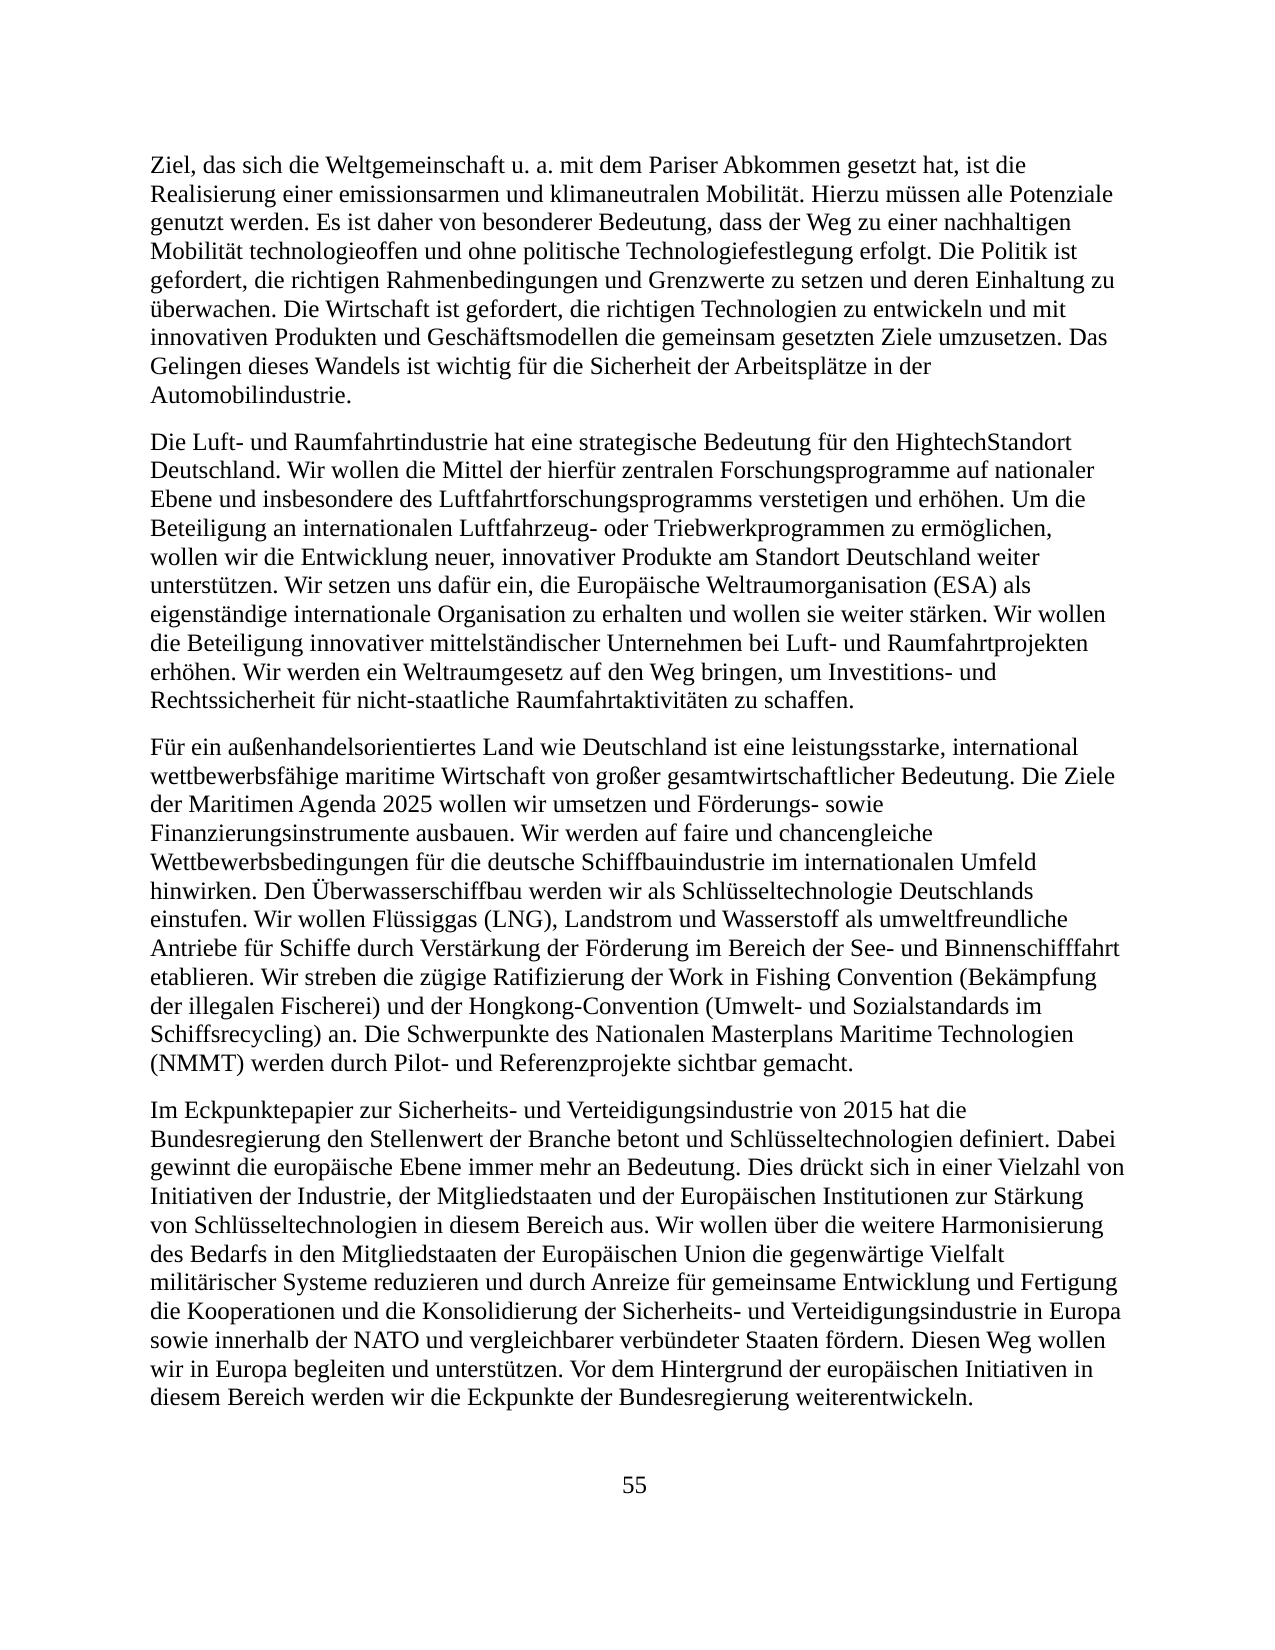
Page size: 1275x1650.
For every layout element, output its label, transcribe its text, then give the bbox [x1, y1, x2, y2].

text Ziel, das sich die Weltgemeinschaft u. a. mit dem Pariser Abkommen gesetzt hat, ist die Realisierung einer emissionsarmen und klimaneutralen Mobilität. Hierzu müssen alle Potenziale genutzt werden. Es ist daher von besonderer Bedeutung, dass der Weg zu einer nachhaltigen Mobilität technologieoffen und ohne politische Technologiefestlegung erfolgt. Die Politik ist gefordert, die richtigen Rahmenbedingungen und Grenzwerte zu setzen und deren Einhaltung zu überwachen. Die Wirtschaft ist gefordert, die richtigen Technologien zu entwickeln und mit innovativen Produkten und Geschäftsmodellen die gemeinsam gesetzten Ziele umzusetzen. Das Gelingen dieses Wandels ist wichtig für die Sicherheit der Arbeitsplätze in der Automobilindustrie. [150, 150, 1125, 409]
text Die Luft- und Raumfahrtindustrie hat eine strategische Bedeutung für den HightechStandort Deutschland. Wir wollen die Mittel der hierfür zentralen Forschungsprogramme auf nationaler Ebene und insbesondere des Luftfahrtforschungsprogramms verstetigen und erhöhen. Um die Beteiligung an internationalen Luftfahrzeug- oder Triebwerkprogrammen zu ermöglichen, wollen wir die Entwicklung neuer, innovativer Produkte am Standort Deutschland weiter unterstützen. Wir setzen uns dafür ein, die Europäische Weltraumorganisation (ESA) als eigenständige internationale Organisation zu erhalten und wollen sie weiter stärken. Wir wollen die Beteiligung innovativer mittelständischer Unternehmen bei Luft- und Raumfahrtprojekten erhöhen. Wir werden ein Weltraumgesetz auf den Weg bringen, um Investitions- und Rechtssicherheit für nicht-staatliche Raumfahrtaktivitäten zu schaffen. [150, 427, 1125, 714]
text Für ein außenhandelsorientiertes Land wie Deutschland ist eine leistungsstarke, international wettbewerbsfähige maritime Wirtschaft von großer gesamtwirtschaftlicher Bedeutung. Die Ziele der Maritimen Agenda 2025 wollen wir umsetzen und Förderungs- sowie Finanzierungsinstrumente ausbauen. Wir werden auf faire und chancengleiche Wettbewerbsbedingungen für die deutsche Schiffbauindustrie im internationalen Umfeld hinwirken. Den Überwasserschiffbau werden wir als Schlüsseltechnologie Deutschlands einstufen. Wir wollen Flüssiggas (LNG), Landstrom und Wasserstoff als umweltfreundliche Antriebe für Schiffe durch Verstärkung der Förderung im Bereich der See- und Binnenschifffahrt etablieren. Wir streben die zügige Ratifizierung der Work in Fishing Convention (Bekämpfung der illegalen Fischerei) und der Hongkong-Convention (Umwelt- und Sozialstandards im Schiffsrecycling) an. Die Schwerpunkte des Nationalen Masterplans Maritime Technologien (NMMT) werden durch Pilot- und Referenzprojekte sichtbar gemacht. [150, 732, 1125, 1077]
text Im Eckpunktepapier zur Sicherheits- und Verteidigungsindustrie von 2015 hat die Bundesregierung den Stellenwert der Branche betont und Schlüsseltechnologien definiert. Dabei gewinnt die europäische Ebene immer mehr an Bedeutung. Dies drückt sich in einer Vielzahl von Initiativen der Industrie, der Mitgliedstaaten und der Europäischen Institutionen zur Stärkung von Schlüsseltechnologien in diesem Bereich aus. Wir wollen über die weitere Harmonisierung des Bedarfs in den Mitgliedstaaten der Europäischen Union die gegenwärtige Vielfalt militärischer Systeme reduzieren und durch Anreize für gemeinsame Entwicklung und Fertigung die Kooperationen und die Konsolidierung der Sicherheits- und Verteidigungsindustrie in Europa sowie innerhalb der NATO und vergleichbarer verbündeter Staaten fördern. Diesen Weg wollen wir in Europa begleiten und unterstützen. Vor dem Hintergrund der europäischen Initiativen in diesem Bereich werden wir die Eckpunkte der Bundesregierung weiterentwickeln. [150, 1095, 1125, 1411]
